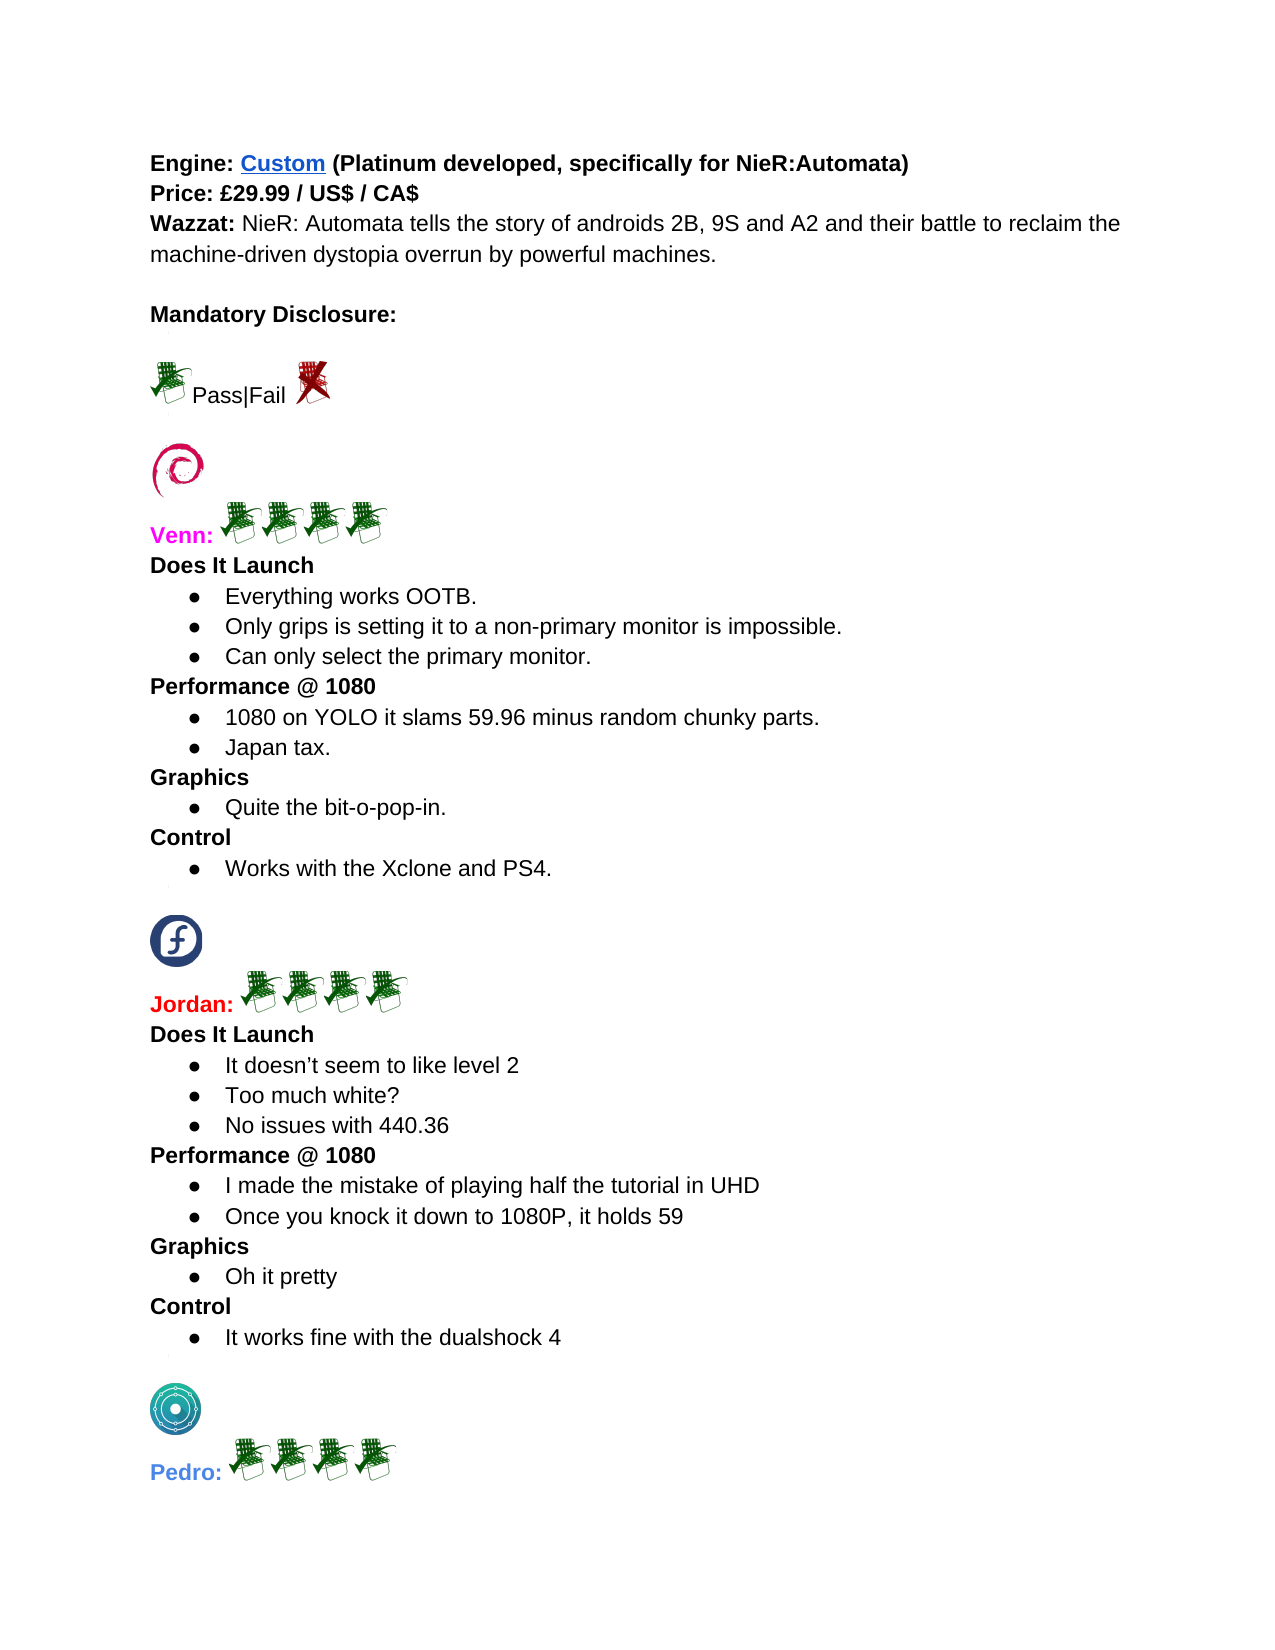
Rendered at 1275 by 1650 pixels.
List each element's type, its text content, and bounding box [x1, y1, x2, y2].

list Japan tax. [187, 734, 1125, 760]
picture [150, 442, 206, 499]
text Price: £29.99 / US$ / CA$ [150, 180, 1125, 207]
list No issues with 440.36 [187, 1112, 1125, 1138]
list Only grips is setting it to a non-primary monitor is impossible. [187, 613, 1125, 639]
text Does It Launch [150, 1021, 1125, 1048]
list Oh it pretty [187, 1263, 1125, 1289]
picture [220, 502, 388, 544]
text Jordan: [150, 915, 1125, 1018]
list Works with the Xclone and PS4. [187, 854, 1125, 881]
picture [150, 1383, 201, 1435]
list It works fine with the dualshock 4 [187, 1323, 1125, 1350]
text Graphics [150, 1233, 1125, 1259]
text Performance @ 1080 [150, 1142, 1125, 1169]
text Performance @ 1080 [150, 673, 1125, 700]
list It doesn’t seem to like level 2 [187, 1052, 1125, 1078]
text Engine: Custom (Platinum developed, specifically for NieR:Automata) [150, 150, 1125, 176]
text Pass|Fail [150, 361, 1125, 409]
list 1080 on YOLO it slams 59.96 minus random chunky parts. [187, 703, 1125, 730]
text Graphics [150, 764, 1125, 790]
list Can only select the primary monitor. [187, 643, 1125, 669]
list Too much white? [187, 1082, 1125, 1108]
picture [292, 361, 335, 404]
picture [150, 362, 192, 404]
text Control [150, 824, 1125, 851]
text Control [150, 1293, 1125, 1320]
picture [240, 971, 408, 1013]
text Mandatory Disclosure: [150, 301, 1125, 327]
picture [228, 1438, 397, 1481]
list Everything works OOTB. [187, 583, 1125, 609]
text Does It Launch [150, 552, 1125, 579]
list I made the mistake of playing half the tutorial in UHD [187, 1172, 1125, 1199]
list Once you knock it down to 1080P, it holds 59 [187, 1203, 1125, 1229]
text Pedro: [150, 1384, 1125, 1485]
list Quite the bit-o-pop-in. [187, 794, 1125, 821]
text Venn: [150, 443, 1125, 549]
picture [150, 915, 203, 967]
text Wazzat: NieR: Automata tells the story of androids 2B, 9S and A2 and their battle to reclaim the machine-driven dystopia overrun by powerful machines. [150, 210, 1125, 267]
